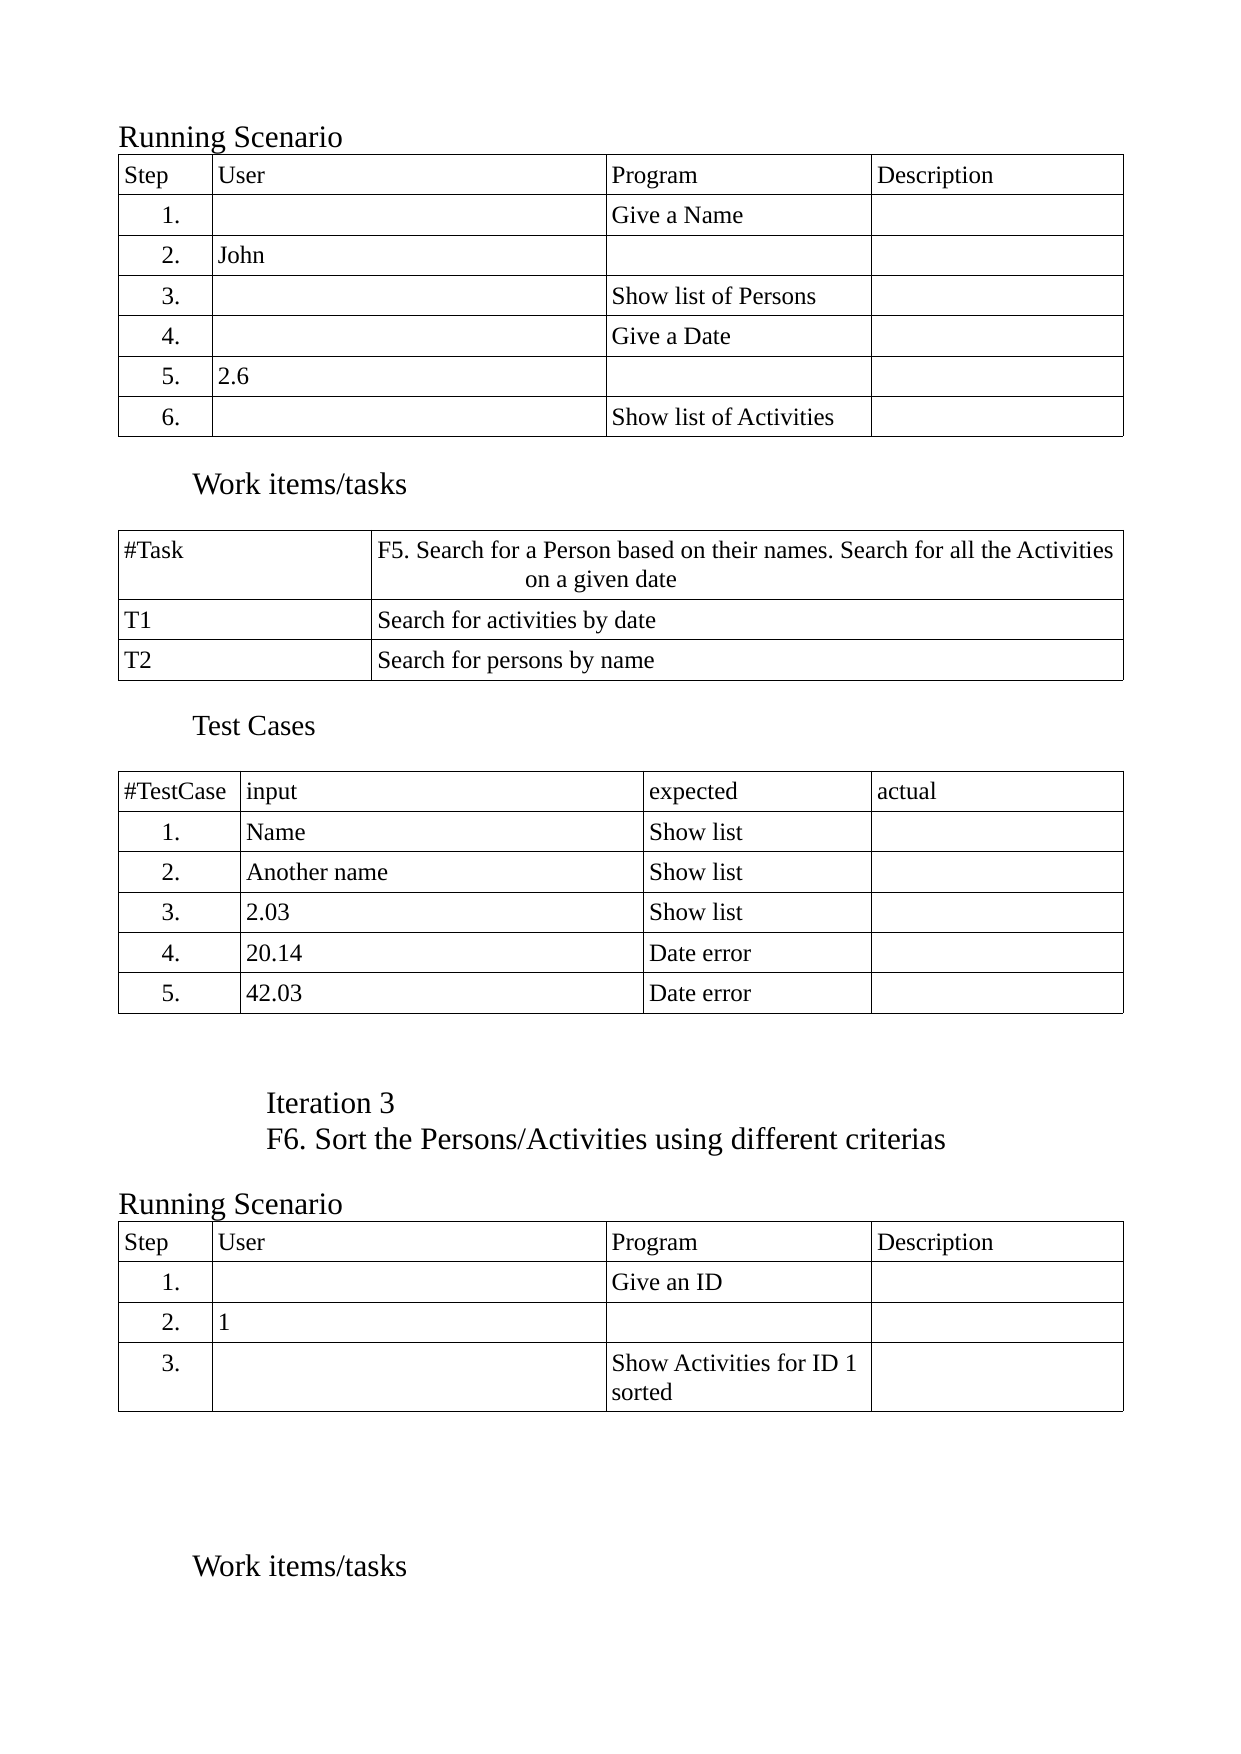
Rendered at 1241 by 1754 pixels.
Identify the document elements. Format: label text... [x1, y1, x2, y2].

table_cell 20.14 [241, 933, 643, 972]
table_cell Search for persons by name [372, 640, 1123, 679]
table_cell Another name [241, 852, 643, 892]
table_header #Task [119, 531, 371, 599]
table_header #TestCase [119, 772, 240, 811]
table_cell [872, 397, 1123, 436]
table_cell [119, 1262, 212, 1302]
table_cell 2.6 [213, 357, 606, 396]
table_cell [119, 893, 240, 932]
table_cell [119, 933, 240, 972]
table_cell [872, 852, 1123, 892]
table_cell [119, 195, 212, 235]
table_cell Give an ID [607, 1262, 871, 1302]
table_header Description [872, 155, 1123, 194]
text Running Scenario [118, 1185, 1122, 1221]
table_cell [213, 316, 606, 356]
table_cell 2.03 [241, 893, 643, 932]
table_cell Show list of Activities [607, 397, 871, 436]
table_cell [872, 236, 1123, 275]
text Work items/tasks [118, 1548, 1122, 1584]
table_cell [119, 357, 212, 396]
table_cell [872, 933, 1123, 972]
table_cell [213, 397, 606, 436]
table_cell [119, 852, 240, 892]
table_header Description [872, 1222, 1123, 1261]
table_cell 42.03 [241, 973, 643, 1012]
table_cell [119, 316, 212, 356]
table_cell [872, 195, 1123, 235]
table_cell Date error [644, 933, 871, 972]
table_cell [872, 1343, 1123, 1411]
table_cell [213, 195, 606, 235]
table_cell [872, 357, 1123, 396]
table_cell Name [241, 812, 643, 851]
table_cell [872, 316, 1123, 356]
table_cell [607, 357, 871, 396]
table_cell Give a Date [607, 316, 871, 356]
table_cell Give a Name [607, 195, 871, 235]
table_header expected [644, 772, 871, 811]
table_cell [119, 812, 240, 851]
table_header actual [872, 772, 1123, 811]
table_header User [213, 155, 606, 194]
text F6. Sort the Persons/Activities using different criterias [118, 1120, 1122, 1156]
table_cell [872, 276, 1123, 315]
table_cell [872, 973, 1123, 1012]
table_cell [119, 973, 240, 1012]
table_cell [213, 1262, 606, 1302]
table_header Program [607, 1222, 871, 1261]
table_cell Date error [644, 973, 871, 1012]
table_cell [119, 276, 212, 315]
table_cell John [213, 236, 606, 275]
text Test Cases [118, 708, 1122, 742]
table_header Step [119, 1222, 212, 1261]
table_cell [119, 1343, 212, 1411]
text Work items/tasks [118, 465, 1122, 501]
table_header input [241, 772, 643, 811]
table_cell Search for activities by date [372, 600, 1123, 639]
text Iteration 3 [118, 1084, 1122, 1120]
table_cell Show list [644, 812, 871, 851]
table_cell 1 [213, 1303, 606, 1342]
table_cell Show list [644, 893, 871, 932]
table_cell T2 [119, 640, 371, 679]
table_cell [213, 1343, 606, 1411]
table_cell [607, 236, 871, 275]
table_cell T1 [119, 600, 371, 639]
table_cell Show Activities for ID 1 sorted [607, 1343, 871, 1411]
table_cell [872, 812, 1123, 851]
table_cell [607, 1303, 871, 1342]
text Running Scenario [118, 118, 1122, 154]
table_cell Show list [644, 852, 871, 892]
table_cell [119, 236, 212, 275]
table_header User [213, 1222, 606, 1261]
table_cell [119, 1303, 212, 1342]
table_cell [213, 276, 606, 315]
table_cell [872, 893, 1123, 932]
table_header F5. Search for a Person based on their names. Search for all the Activities on a given date [372, 531, 1123, 599]
table_cell [872, 1303, 1123, 1342]
table_header Step [119, 155, 212, 194]
table_cell Show list of Persons [607, 276, 871, 315]
table_cell [872, 1262, 1123, 1302]
table_cell [119, 397, 212, 436]
table_header Program [607, 155, 871, 194]
